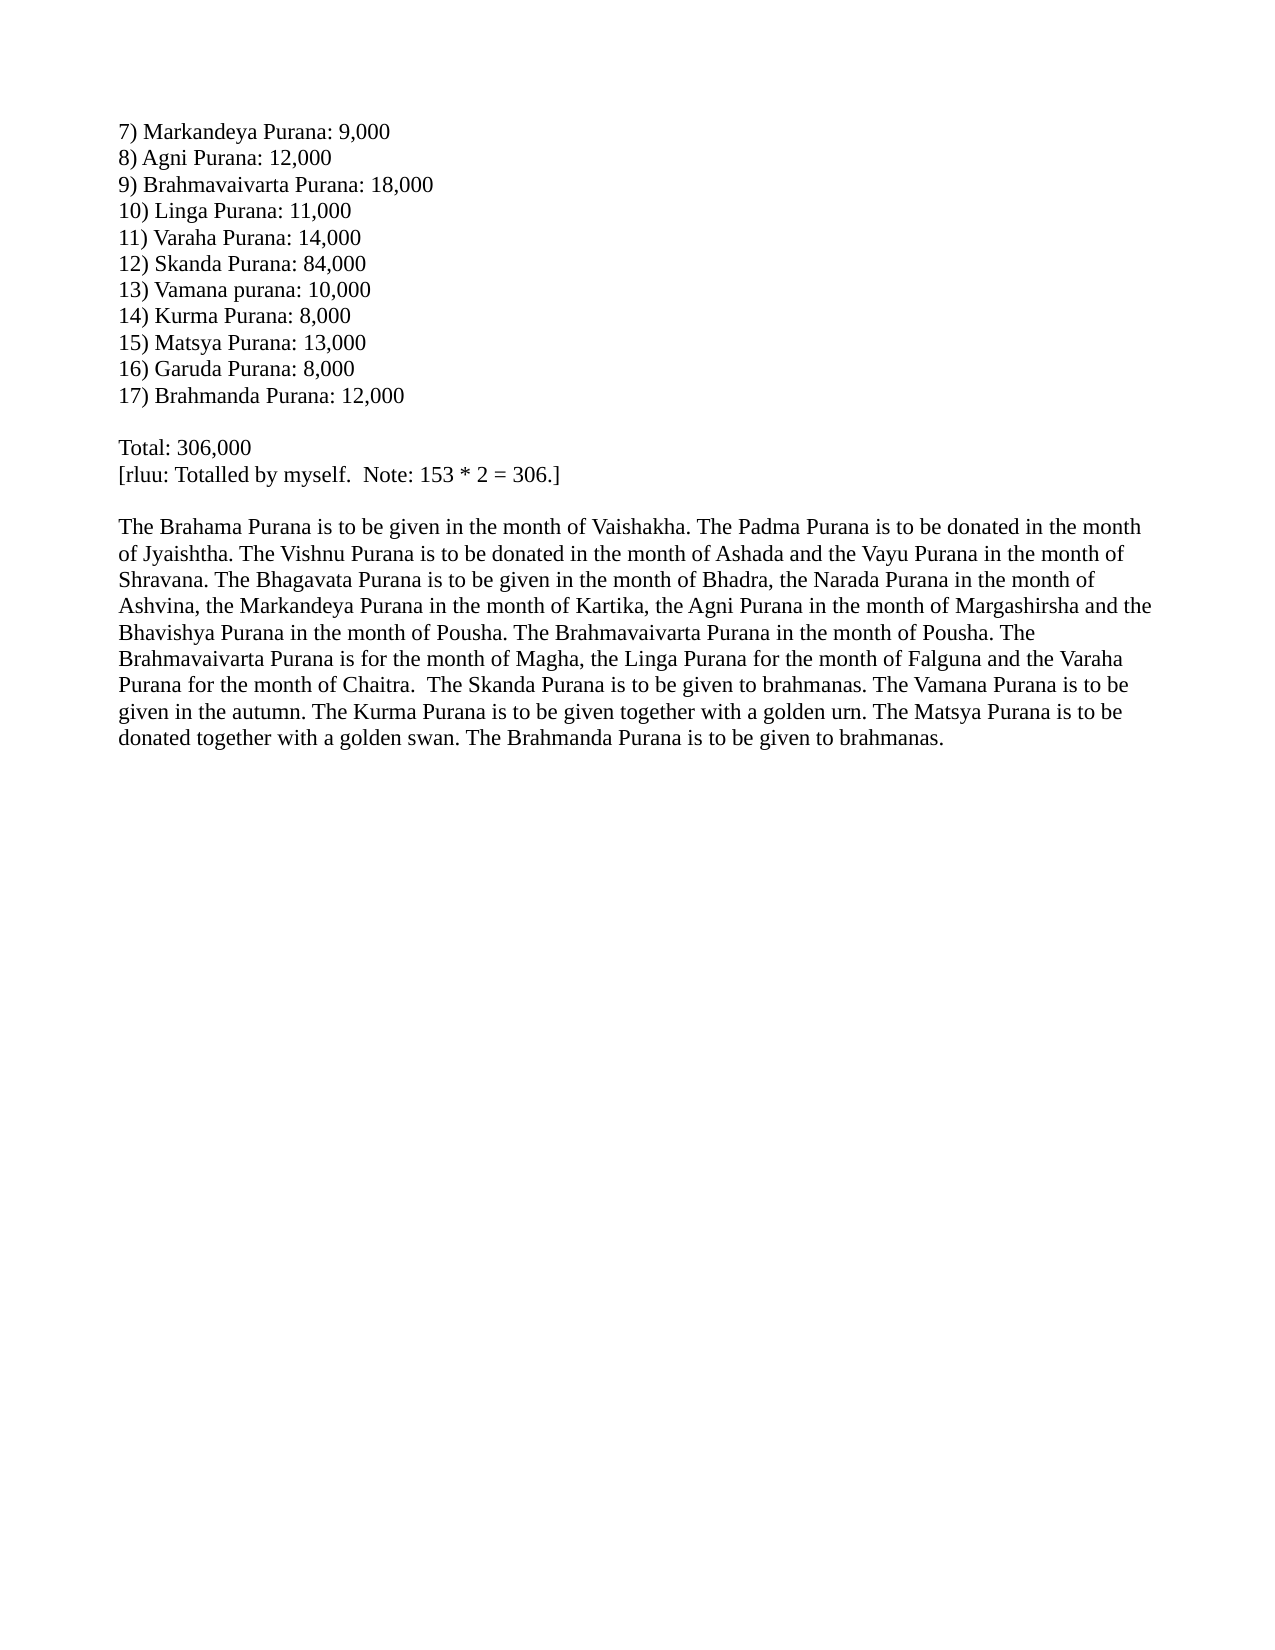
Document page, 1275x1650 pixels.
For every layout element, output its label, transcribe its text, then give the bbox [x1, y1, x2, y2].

text 16) Garuda Purana: 8,000 [118, 355, 1157, 382]
text 8) Agni Purana: 12,000 [118, 144, 1157, 171]
text 10) Linga Purana: 11,000 [118, 197, 1157, 223]
text The Brahama Purana is to be given in the month of Vaishakha. The Padma Purana is to be donated in the month of Jyaishtha. The Vishnu Purana is to be donated in the month of Ashada and the Vayu Purana in the month of Shravana. The Bhagavata Purana is to be given in the month of Bhadra, the Narada Purana in the month of Ashvina, the Markandeya Purana in the month of Kartika, the Agni Purana in the month of Margashirsha and the Bhavishya Purana in the month of Pousha. The Brahmavaivarta Purana in the month of Pousha. The Brahmavaivarta Purana is for the month of Magha, the Linga Purana for the month of Falguna and the Varaha Purana for the month of Chaitra. The Skanda Purana is to be given to brahmanas. The Vamana Purana is to be given in the autumn. The Kurma Purana is to be given together with a golden urn. The Matsya Purana is to be donated together with a golden swan. The Brahmanda Purana is to be given to brahmanas. [118, 513, 1157, 751]
text 9) Brahmavaivarta Purana: 18,000 [118, 171, 1157, 197]
text 12) Skanda Purana: 84,000 [118, 250, 1157, 276]
text 7) Markandeya Purana: 9,000 [118, 118, 1157, 144]
text 13) Vamana purana: 10,000 [118, 276, 1157, 303]
text 17) Brahmanda Purana: 12,000 [118, 382, 1157, 408]
text 11) Varaha Purana: 14,000 [118, 223, 1157, 250]
text [rluu: Totalled by myself. Note: 153 * 2 = 306.] [118, 461, 1157, 487]
text Total: 306,000 [118, 434, 1157, 461]
text 15) Matsya Purana: 13,000 [118, 329, 1157, 355]
text 14) Kurma Purana: 8,000 [118, 303, 1157, 329]
